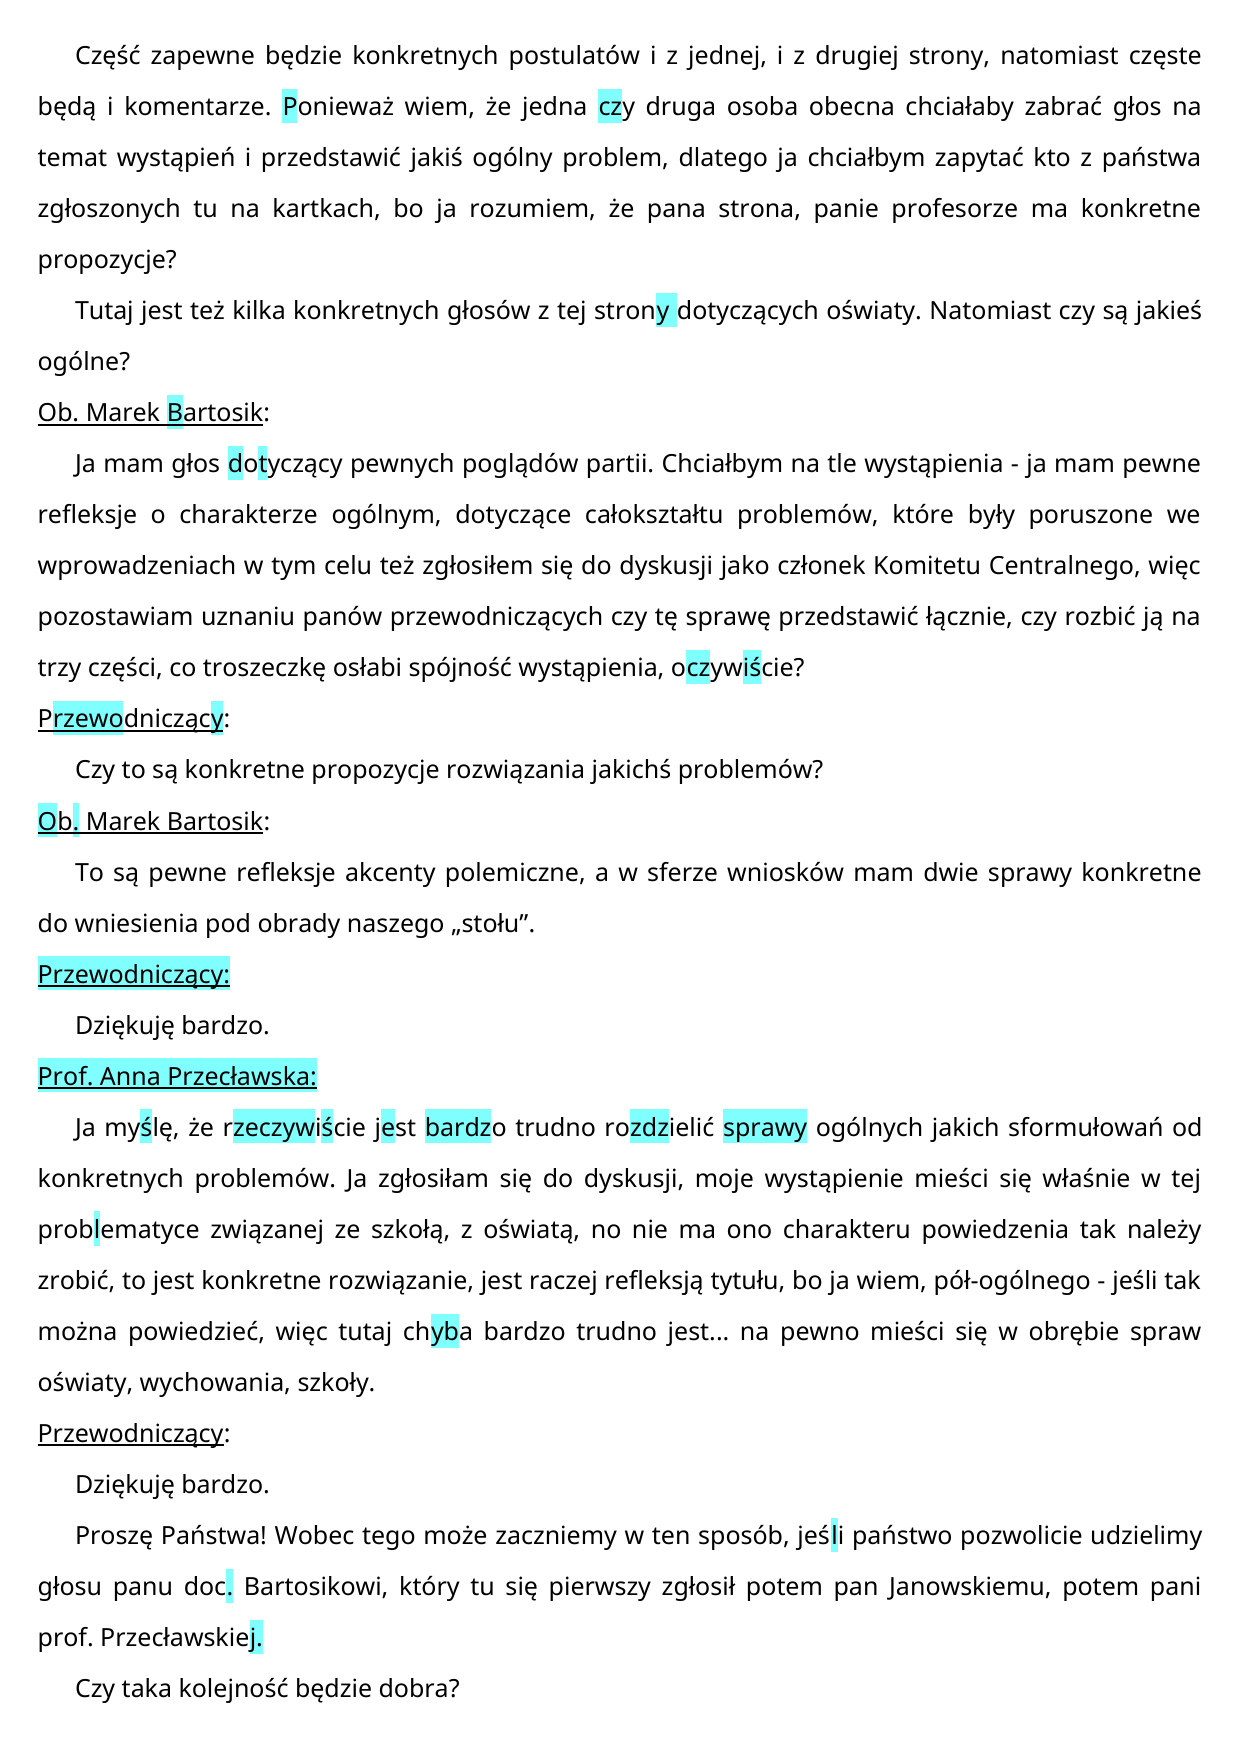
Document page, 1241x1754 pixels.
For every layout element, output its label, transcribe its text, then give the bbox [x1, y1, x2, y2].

text To są pewne refleksje akcenty polemiczne, a w sferze wniosków mam dwie sprawy konkretne do wniesienia pod obrady naszego „stołu”. [37, 854, 1203, 939]
text Ob. Marek Bartosik: [37, 803, 1203, 837]
text Tutaj jest też kilka konkretnych głosów z tej strony dotyczących oświaty. Natomiast czy są jakieś ogólne? [37, 293, 1203, 378]
text Dziękuję bardzo. [37, 1007, 1203, 1041]
text Przewodniczący: [37, 1416, 1203, 1450]
text Przewodniczący: [37, 956, 1203, 990]
text Ja mam głos dotyczący pewnych poglądów partii. Chciałbym na tle wystąpienia - ja mam pewne refleksje o charakterze ogólnym, dotyczące całokształtu problemów, które były poruszone we wprowadzeniach w tym celu też zgłosiłem się do dyskusji jako członek Komitetu Centralnego, więc pozostawiam uznaniu panów przewodniczących czy tę sprawę przedstawić łącznie, czy rozbić ją na trzy części, co troszeczkę osłabi spójność wystąpienia, oczywiście? [37, 446, 1203, 684]
text Dziękuję bardzo. [37, 1467, 1203, 1501]
text Ob. Marek Bartosik: [37, 395, 1203, 429]
text Prof. Anna Przecławska: [37, 1058, 1203, 1092]
text Przewodniczący: [37, 701, 1203, 735]
text Ja myślę, że rzeczywiście jest bardzo trudno rozdzielić sprawy ogólnych jakich sformułowań od konkretnych problemów. Ja zgłosiłam się do dyskusji, moje wystąpienie mieści się właśnie w tej problematyce związanej ze szkołą, z oświatą, no nie ma ono charakteru powiedzenia tak należy zrobić, to jest konkretne rozwiązanie, jest raczej refleksją tytułu, bo ja wiem, pół-ogólnego - jeśli tak można powiedzieć, więc tutaj chyba bardzo trudno jest... na pewno mieści się w obrębie spraw oświaty, wychowania, szkoły. [37, 1109, 1203, 1399]
text Czy taka kolejność będzie dobra? [37, 1671, 1203, 1705]
text Proszę Państwa! Wobec tego może zaczniemy w ten sposób, jeśli państwo pozwolicie udzielimy głosu panu doc. Bartosikowi, który tu się pierwszy zgłosił potem pan Janowskiemu, potem pani prof. Przecławskiej. [37, 1518, 1203, 1654]
text Czy to są konkretne propozycje rozwiązania jakichś problemów? [37, 752, 1203, 786]
text Część zapewne będzie konkretnych postulatów i z jednej, i z drugiej strony, natomiast częste będą i komentarze. Ponieważ wiem, że jedna czy druga osoba obecna chciałaby zabrać głos na temat wystąpień i przedstawić jakiś ogólny problem, dlatego ja chciałbym zapytać kto z państwa zgłoszonych tu na kartkach, bo ja rozumiem, że pana strona, panie profesorze ma konkretne propozycje? [37, 37, 1203, 276]
